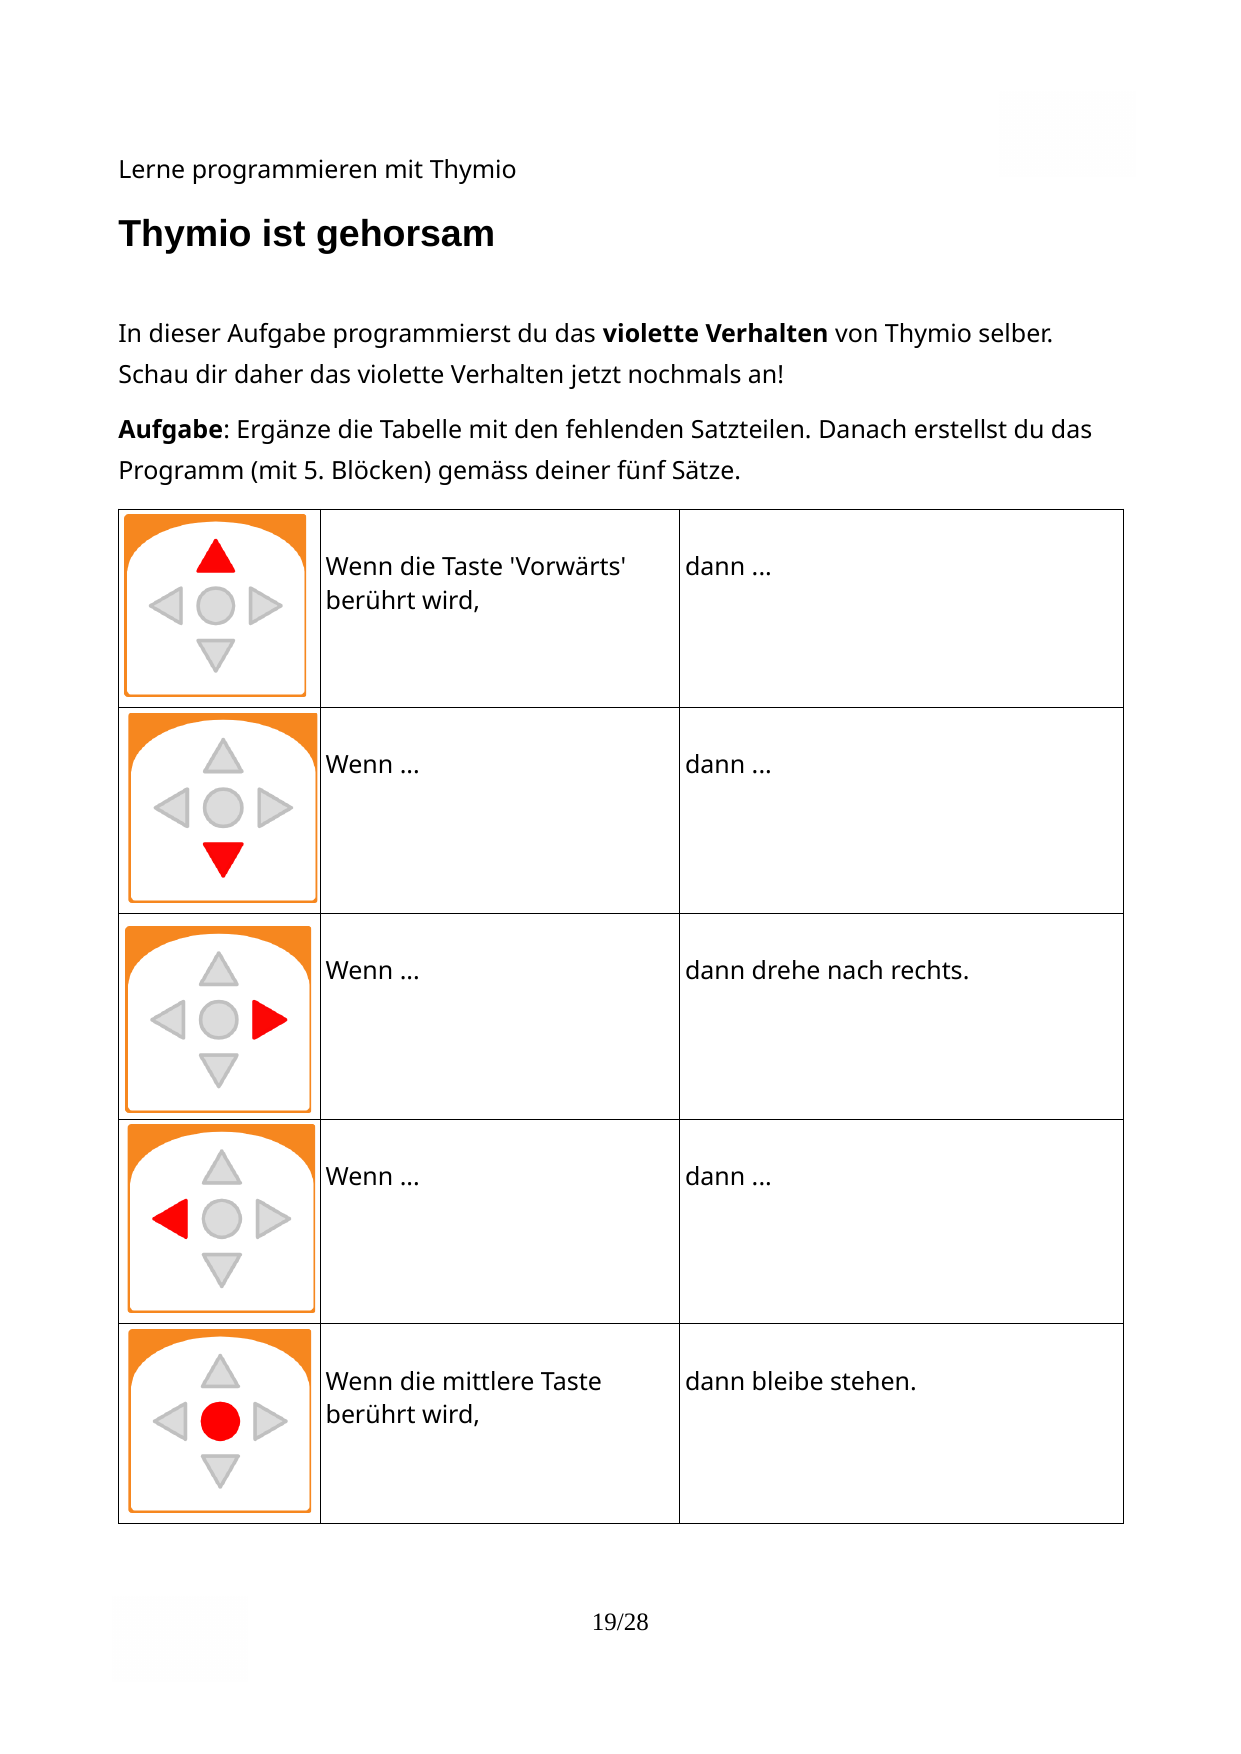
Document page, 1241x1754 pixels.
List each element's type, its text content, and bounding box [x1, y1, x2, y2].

table_cell Wenn ... [321, 914, 679, 1119]
picture [128, 1329, 312, 1513]
table_cell dann ... [680, 1120, 1123, 1323]
picture [128, 713, 318, 903]
table_header Wenn die Taste 'Vorwärts' berührt wird, [321, 510, 679, 707]
table_cell Wenn die mittlere Taste berührt wird, [321, 1324, 679, 1523]
picture [999, 91, 1136, 177]
table_header dann ... [680, 510, 1123, 707]
text In dieser Aufgabe programmierst du das violette Verhalten von Thymio selber. Schau dir daher das violette Verhalten jetzt nochmals an! [118, 316, 1122, 391]
picture [112, 1596, 249, 1682]
subtitle Thymio ist gehorsam [118, 211, 1122, 254]
table_cell [119, 1120, 320, 1312]
table_cell Wenn ... [321, 708, 679, 913]
text Aufgabe: Ergänze die Tabelle mit den fehlenden Satzteilen. Danach erstellst du das Programm (mit 5. Blöcken) gemäss deiner fünf Sätze. [118, 412, 1122, 487]
table_cell dann ... [680, 708, 1123, 913]
picture [124, 514, 307, 697]
table_header [119, 515, 320, 707]
picture [127, 1124, 316, 1313]
table_cell [119, 708, 320, 913]
picture [125, 926, 312, 1113]
table_cell [119, 1313, 320, 1323]
table_cell [119, 1324, 320, 1523]
table_cell Wenn ... [321, 1120, 679, 1323]
table_cell [119, 914, 320, 1119]
table_cell dann drehe nach rechts. [680, 914, 1123, 1119]
table_header [119, 510, 320, 514]
table_cell dann bleibe stehen. [680, 1324, 1123, 1523]
